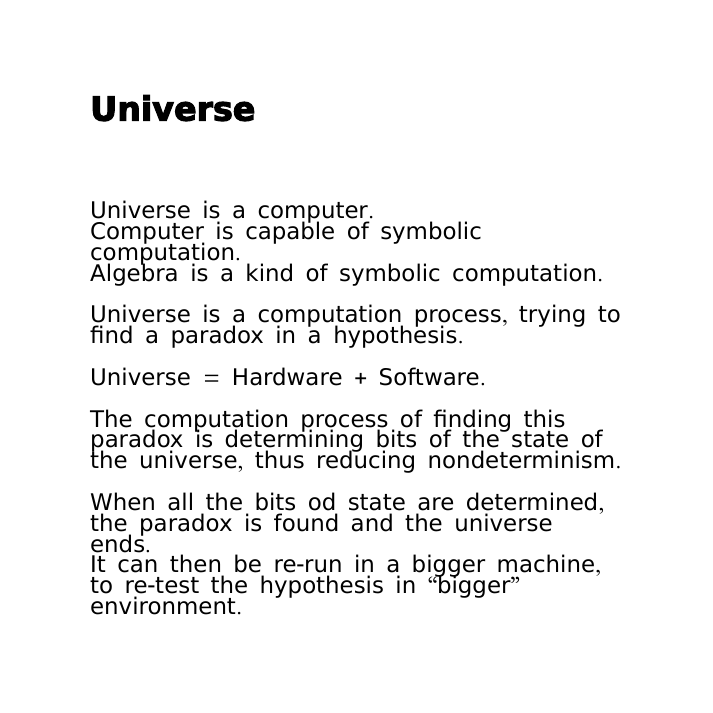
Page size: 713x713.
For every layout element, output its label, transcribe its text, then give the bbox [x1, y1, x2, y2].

text Computer is capable of symbolic computation. [90, 223, 622, 265]
text Universe = Hardware + Software. [90, 369, 622, 390]
text The computation process of finding this paradox is determining bits of the state of the universe, thus reducing nondeterminism. [90, 411, 622, 473]
text When all the bits od state are determined, the paradox is found and the universe ends. [90, 494, 622, 557]
text Algebra is a kind of symbolic computation. [90, 265, 622, 286]
text Universe is a computation process, trying to find a paradox in a hypothesis. [90, 307, 622, 348]
subtitle Universe [90, 97, 622, 128]
text Universe is a computer. [90, 203, 622, 223]
text It can then be re-run in a bigger machine, to re-test the hypothesis in “bigger” environment. [90, 557, 622, 619]
